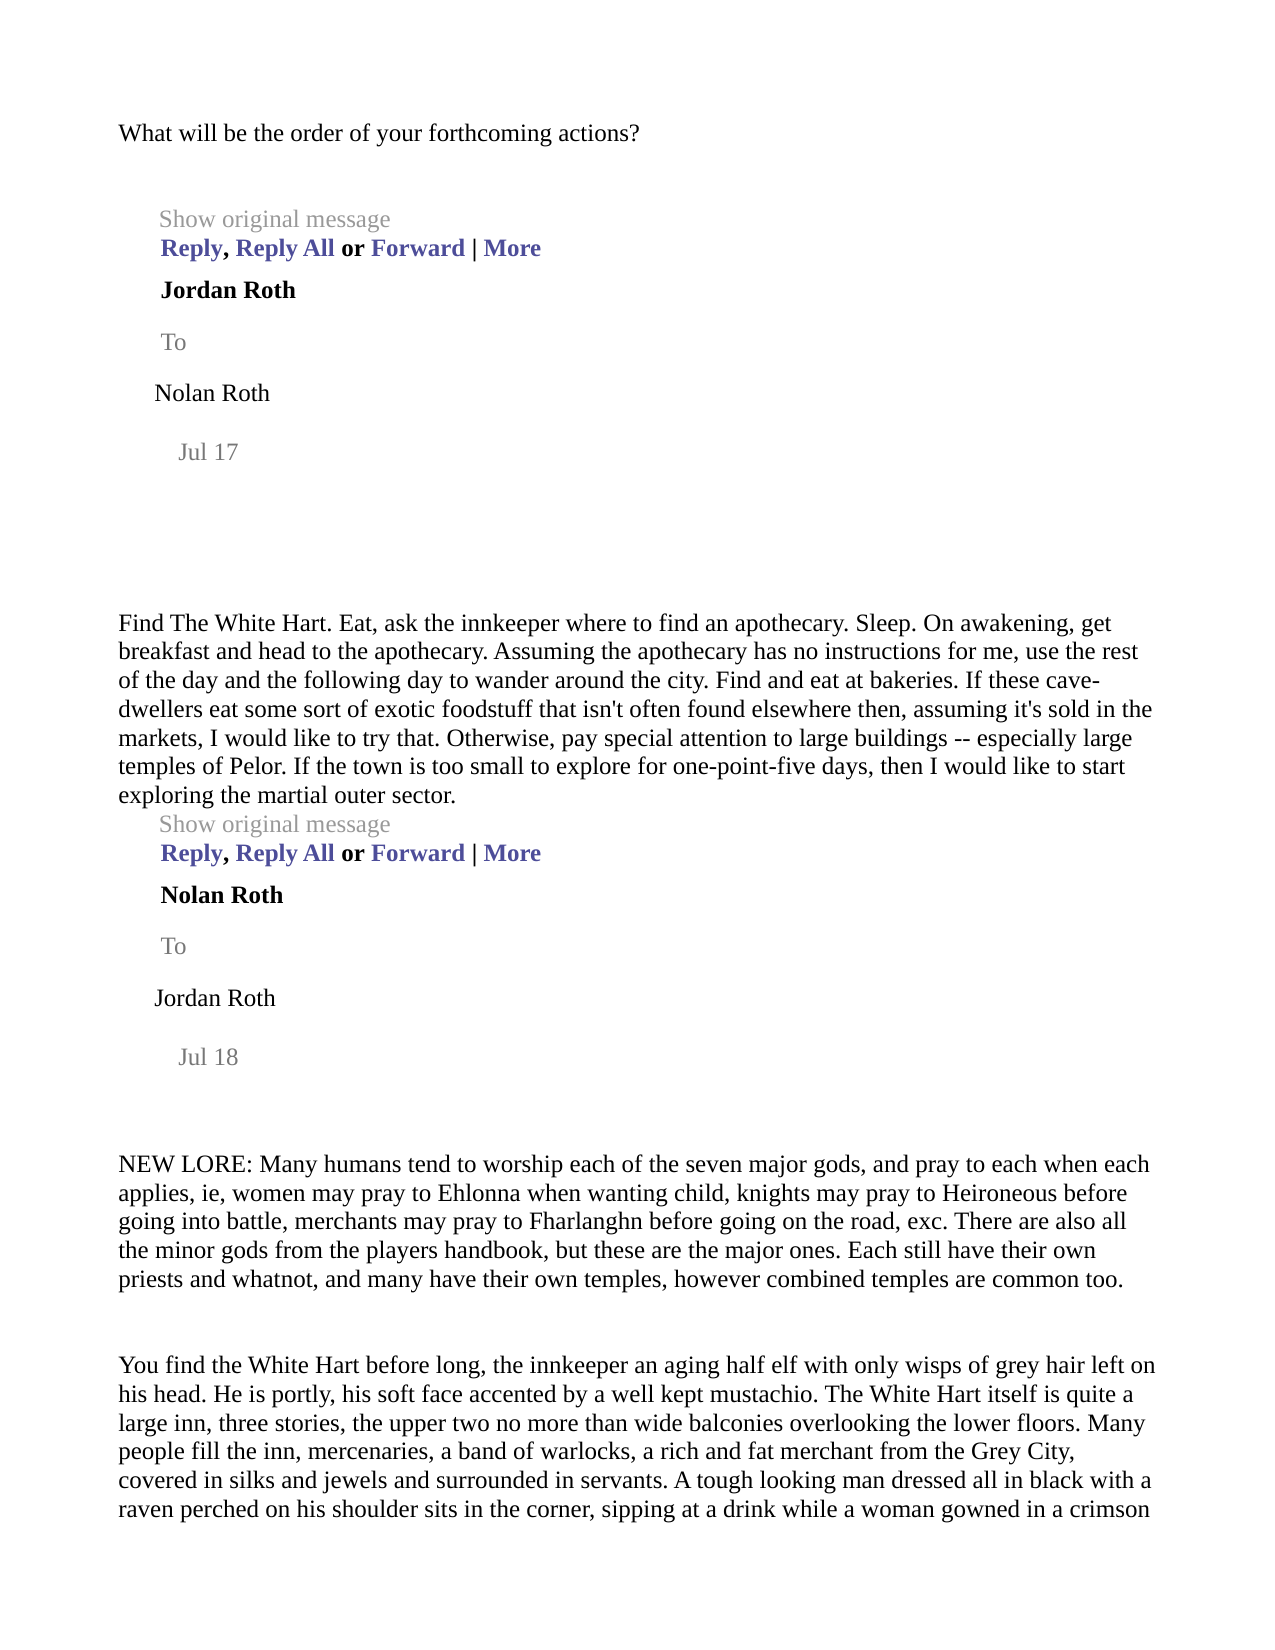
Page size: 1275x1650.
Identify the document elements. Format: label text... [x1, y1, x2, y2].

text [27, 880, 52, 908]
text To [160, 927, 1005, 960]
text Jordan Roth [154, 979, 1005, 1012]
text Reply, Reply All or Forward | More [160, 838, 1115, 866]
text NEW LORE: Many humans tend to worship each of the seven major gods, and pray to each when each applies, ie, women may pray to Ehlonna when wanting child, knights may pray to Heironeous before going into battle, merchants may pray to Fharlanghn before going on the road, exc. There are also all the minor gods from the players handbook, but these are the major ones. Each still have their own priests and whatnot, and many have their own temples, however combined temples are common too. [118, 1149, 1157, 1293]
text Show original message [152, 809, 1115, 838]
text Show original message [152, 204, 1115, 233]
text [27, 275, 52, 304]
text Jul 17 [163, 428, 1113, 476]
text Jordan Roth [160, 271, 1115, 304]
text Jul 18 [163, 1033, 1113, 1080]
text You find the White Hart before long, the innkeeper an aging half elf with only wisps of grey hair left on his head. He is portly, his soft face accented by a well kept mustachio. The White Hart itself is quite a large inn, three stories, the upper two no more than wide balconies overlooking the lower floors. Many people fill the inn, mercenaries, a band of warlocks, a rich and fat merchant from the Grey City, covered in silks and jewels and surrounded in servants. A tough looking man dressed all in black with a raven perched on his shoulder sits in the corner, sipping at a drink while a woman gowned in a crimson [118, 1350, 1157, 1523]
text Find The White Hart. Eat, ask the innkeeper where to find an apothecary. Sleep. On awakening, get breakfast and head to the apothecary. Assuming the apothecary has no instructions for me, use the rest of the day and the following day to wander around the city. Find and eat at bakeries. If these cave-dwellers eat some sort of exotic foodstuff that isn't often found elsewhere then, assuming it's sold in the markets, I would like to try that. Otherwise, pay special attention to large buildings -- especially large temples of Pelor. If the town is too small to explore for one-point-five days, then I would like to start exploring the martial outer sector. [118, 608, 1157, 809]
text What will be the order of your forthcoming actions? [118, 118, 1157, 147]
text Nolan Roth [160, 876, 1115, 908]
text To [160, 323, 1005, 356]
text Nolan Roth [154, 374, 1005, 407]
text Reply, Reply All or Forward | More [160, 233, 1115, 262]
